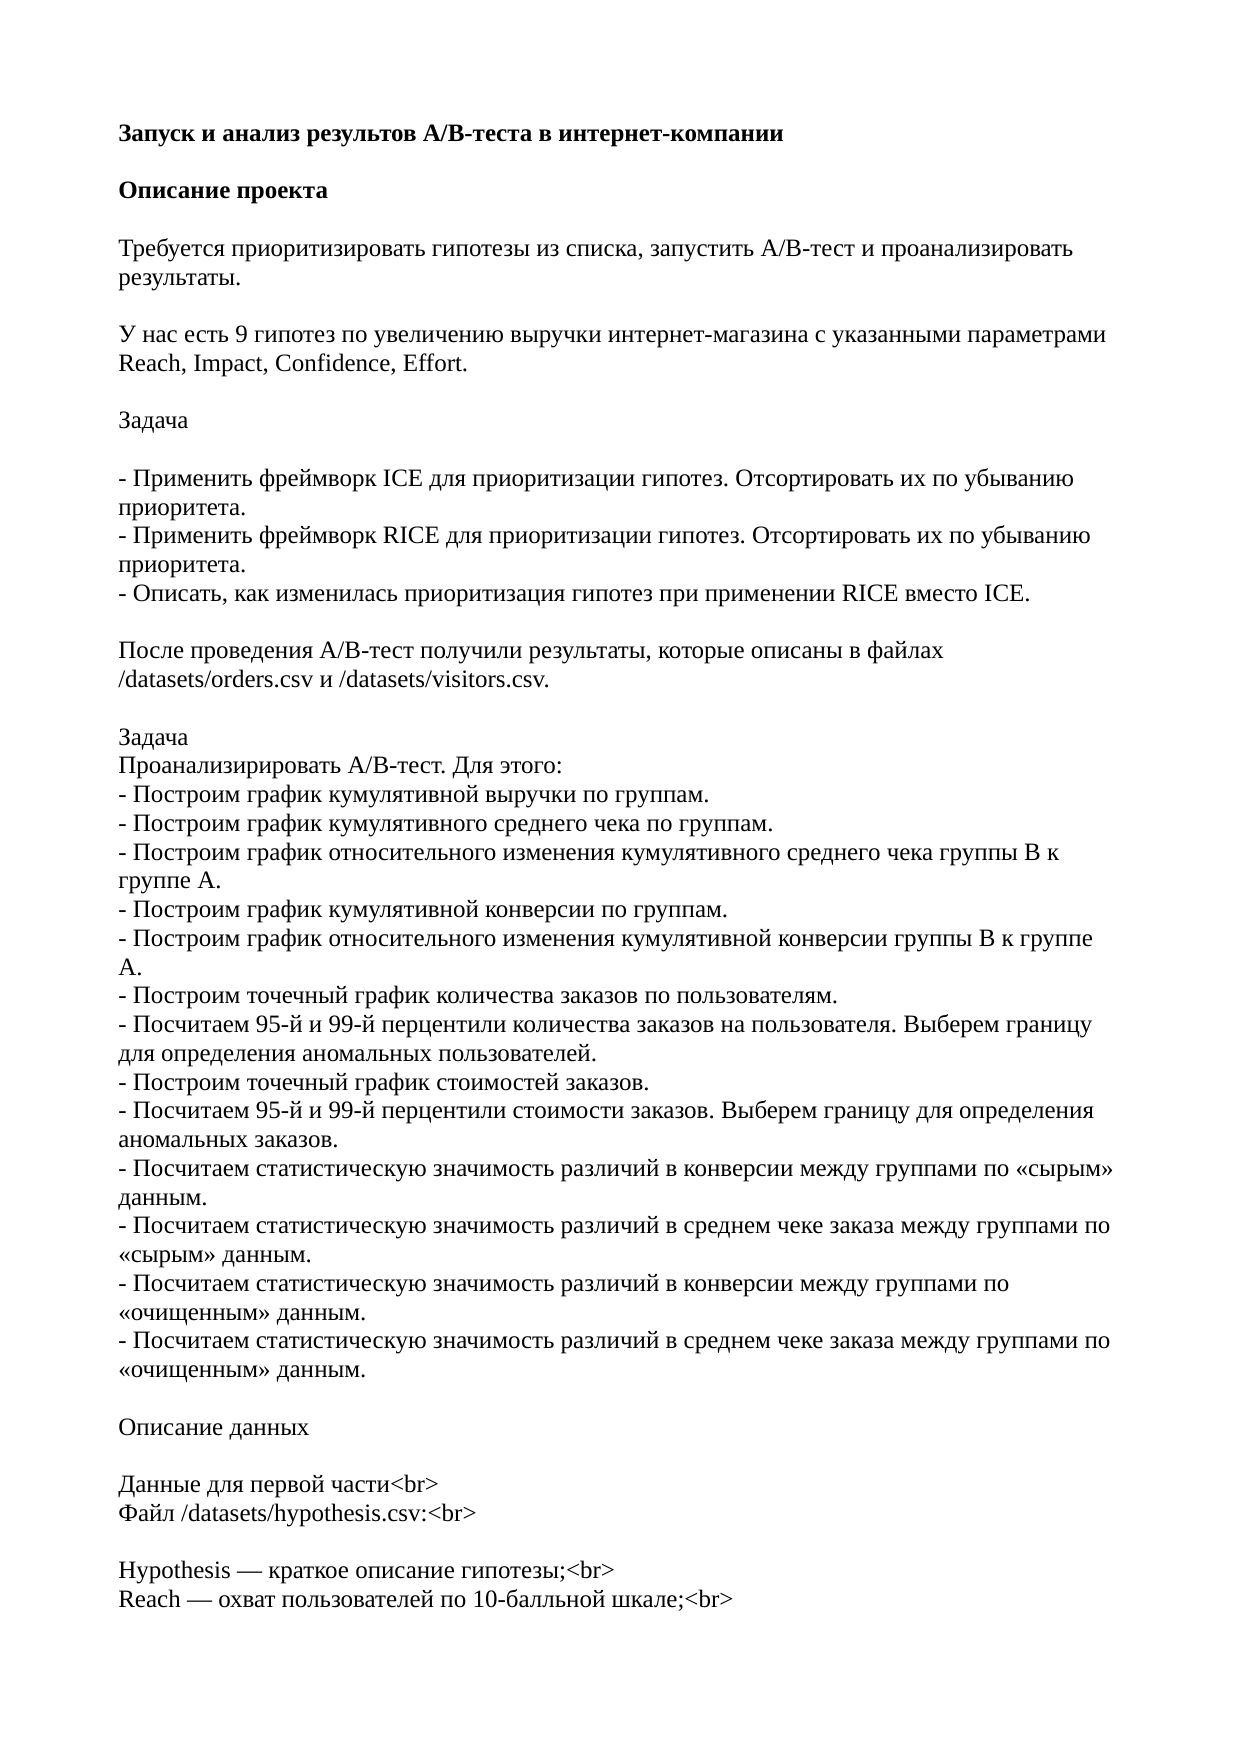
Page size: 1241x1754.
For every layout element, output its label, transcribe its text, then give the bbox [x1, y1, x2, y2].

text Задача [118, 722, 1122, 751]
text - Построим точечный график стоимостей заказов. [118, 1067, 1122, 1096]
text Проанализирировать A/B-тест. Для этого: [118, 751, 1122, 779]
text - Посчитаем 95-й и 99-й перцентили стоимости заказов. Выберем границу для определения аномальных заказов. [118, 1096, 1122, 1153]
text После проведения A/B-тест получили результаты, которые описаны в файлах /datasets/orders.csv и /datasets/visitors.csv. [118, 636, 1122, 693]
text - Применить фреймворк RICE для приоритизации гипотез. Отсортировать их по убыванию приоритета. [118, 521, 1122, 578]
text Данные для первой части<br> [118, 1469, 1122, 1498]
text - Построим точечный график количества заказов по пользователям. [118, 981, 1122, 1009]
text У нас есть 9 гипотез по увеличению выручки интернет-магазина с указанными параметрами Reach, Impact, Confidence, Effort. [118, 319, 1122, 377]
text - Построим график относительного изменения кумулятивной конверсии группы B к группе A. [118, 923, 1122, 981]
text - Посчитаем статистическую значимость различий в конверсии между группами по «очищенным» данным. [118, 1268, 1122, 1326]
text - Построим график кумулятивного среднего чека по группам. [118, 808, 1122, 837]
text - Применить фреймворк ICE для приоритизации гипотез. Отсортировать их по убыванию приоритета. [118, 463, 1122, 521]
text Описание проекта [118, 176, 1122, 204]
text Описание данных [118, 1412, 1122, 1441]
text - Посчитаем статистическую значимость различий в конверсии между группами по «сырым» данным. [118, 1153, 1122, 1211]
text Hypothesis — краткое описание гипотезы;<br> [118, 1556, 1122, 1584]
text Reach — охват пользователей по 10-балльной шкале;<br> [118, 1584, 1122, 1613]
text Запуск и анализ результов A/B-теста в интернет-компании [118, 118, 1122, 147]
text Задача [118, 406, 1122, 434]
text - Построим график кумулятивной выручки по группам. [118, 779, 1122, 808]
text - Построим график относительного изменения кумулятивного среднего чека группы B к группе A. [118, 837, 1122, 894]
text - Посчитаем 95-й и 99-й перцентили количества заказов на пользователя. Выберем границу для определения аномальных пользователей. [118, 1009, 1122, 1067]
text - Посчитаем статистическую значимость различий в среднем чеке заказа между группами по «сырым» данным. [118, 1211, 1122, 1268]
text - Посчитаем статистическую значимость различий в среднем чеке заказа между группами по «очищенным» данным. [118, 1326, 1122, 1383]
text - Построим график кумулятивной конверсии по группам. [118, 894, 1122, 923]
text Требуется приоритизировать гипотезы из списка, запустить A/B-тест и проанализировать результаты. [118, 233, 1122, 291]
text Файл /datasets/hypothesis.csv:<br> [118, 1498, 1122, 1527]
text - Описать, как изменилась приоритизация гипотез при применении RICE вместо ICE. [118, 578, 1122, 607]
